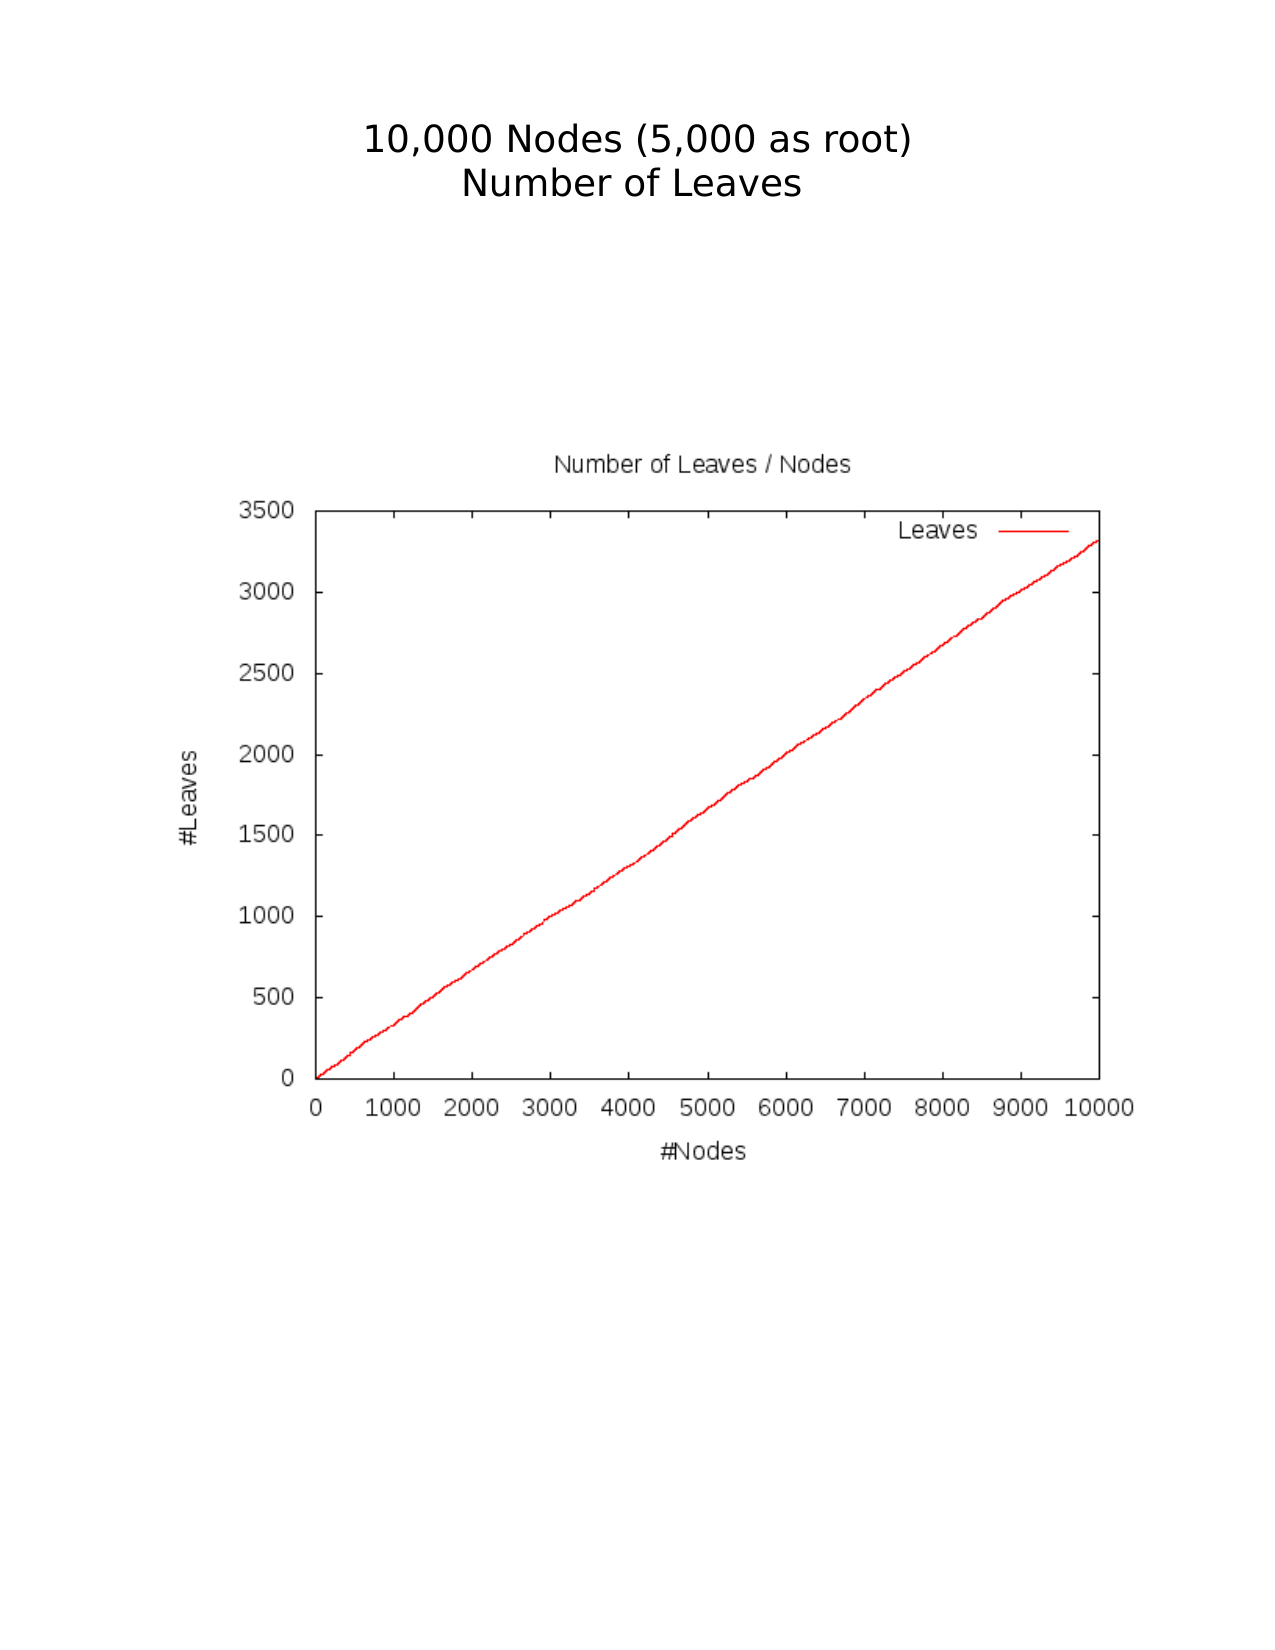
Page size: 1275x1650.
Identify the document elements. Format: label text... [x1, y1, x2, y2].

text Number of Leaves [118, 162, 1157, 205]
picture [137, 423, 1138, 1174]
text 10,000 Nodes (5,000 as root) [118, 118, 1157, 162]
